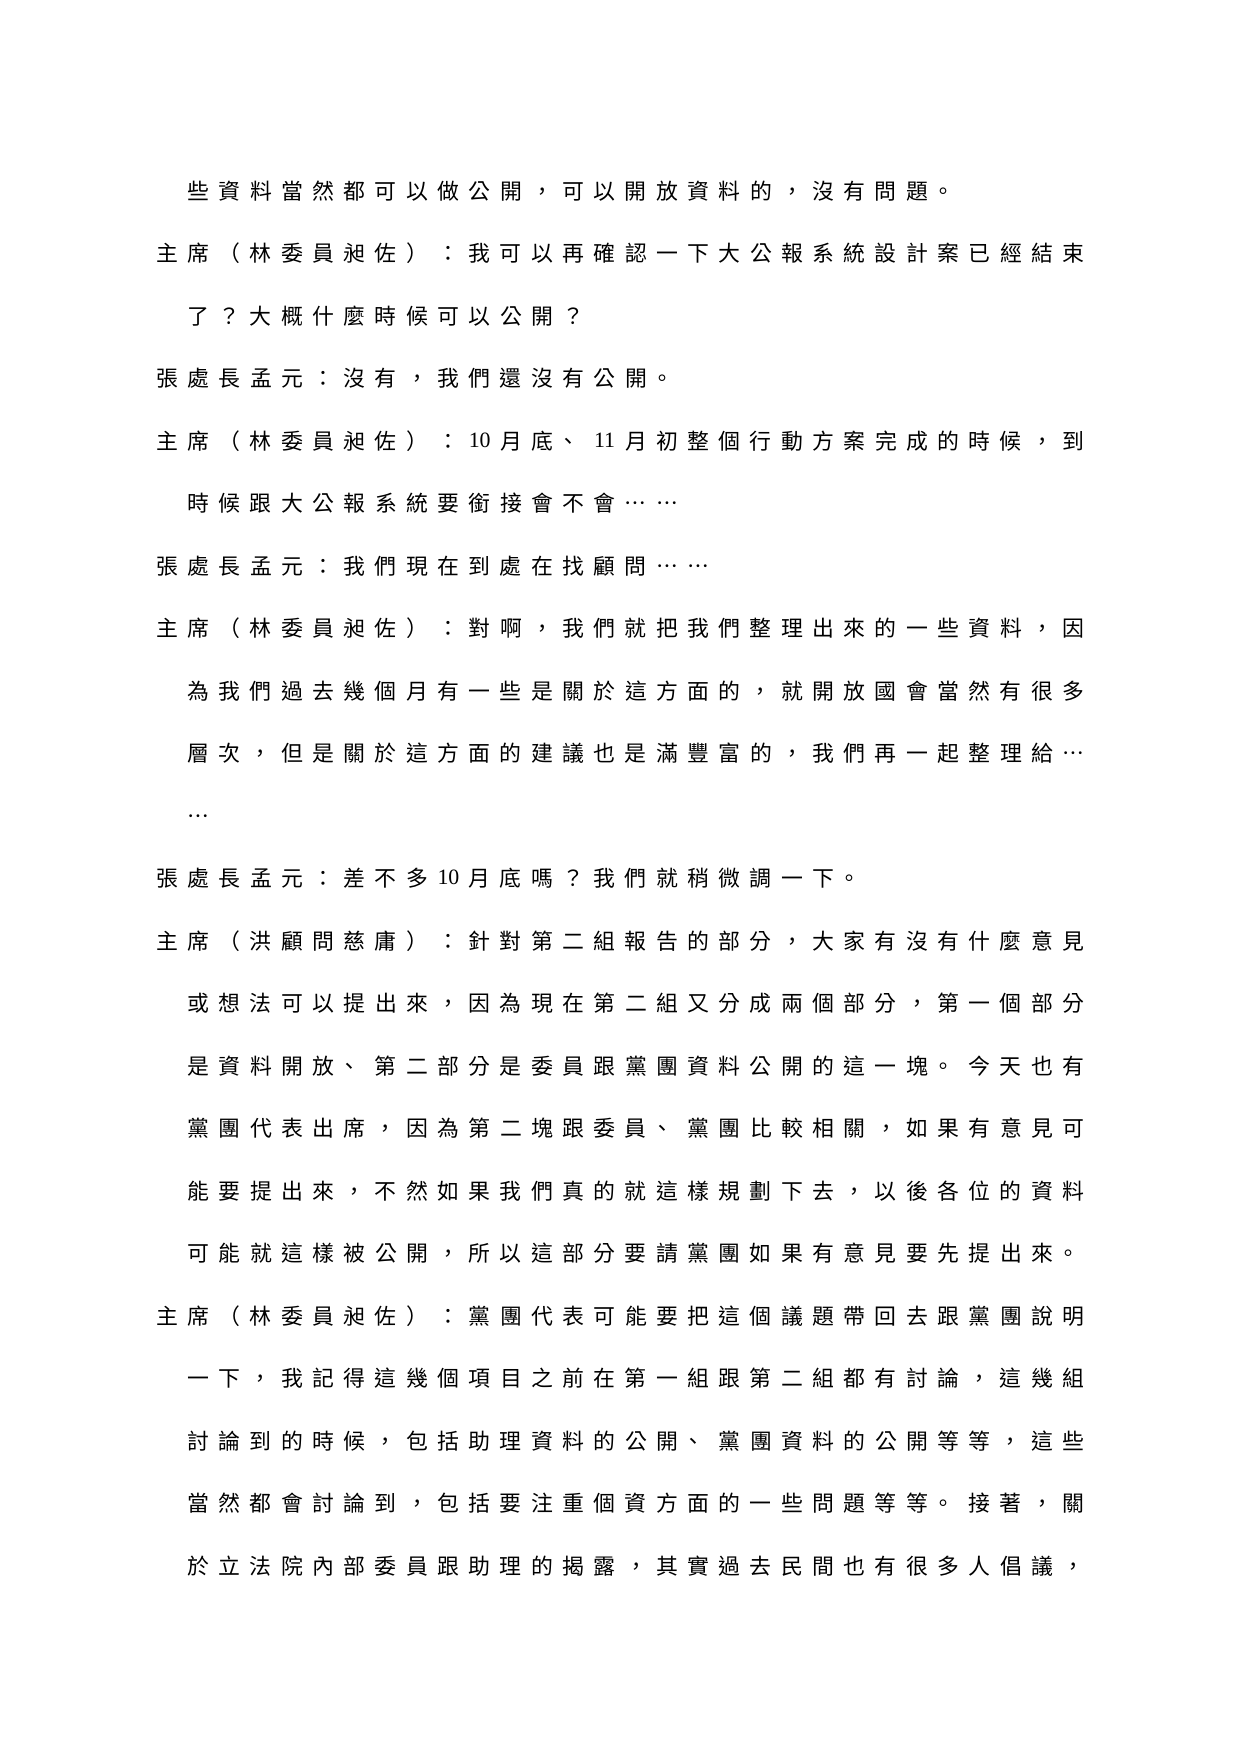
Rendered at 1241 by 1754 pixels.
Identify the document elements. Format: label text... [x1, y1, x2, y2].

text 主席（洪顧問慈庸）：針對第二組報告的部分，大家有沒有什麼意見或想法可以提出來，因為現在第二組又分成兩個部分，第一個部分是資料開放、第二部分是委員跟黨團資料公開的這一塊。今天也有黨團代表出席，因為第二塊跟委員、黨團比較相關，如果有意見可能要提出來，不然如果我們真的就這樣規劃下去，以後各位的資料可能就這樣被公開，所以這部分要請黨團如果有意見要先提出來。 [151, 908, 1089, 1283]
text 張處長孟元：沒有，我們還沒有公開。 [151, 346, 1089, 408]
text 張處長孟元：我們現在到處在找顧問…… [151, 533, 1089, 596]
text 張處長孟元：差不多10月底嗎？我們就稍微調一下。 [151, 846, 1089, 908]
text 主席（林委員昶佐）：我可以再確認一下大公報系統設計案已經結束了？大概什麼時候可以公開？ [151, 221, 1089, 346]
text 主席（林委員昶佐）：10月底、11月初整個行動方案完成的時候，到時候跟大公報系統要銜接會不會…… [151, 408, 1089, 533]
text 些資料當然都可以做公開，可以開放資料的，沒有問題。 [151, 158, 1089, 221]
text 主席（林委員昶佐）：對啊，我們就把我們整理出來的一些資料，因為我們過去幾個月有一些是關於這方面的，就開放國會當然有很多層次，但是關於這方面的建議也是滿豐富的，我們再一起整理給…… [151, 596, 1089, 846]
text 主席（林委員昶佐）：黨團代表可能要把這個議題帶回去跟黨團說明一下，我記得這幾個項目之前在第一組跟第二組都有討論，這幾組討論到的時候，包括助理資料的公開、黨團資料的公開等等，這些當然都會討論到，包括要注重個資方面的一些問題等等。接著，關於立法院內部委員跟助理的揭露，其實過去民間也有很多人倡議， [151, 1283, 1089, 1596]
